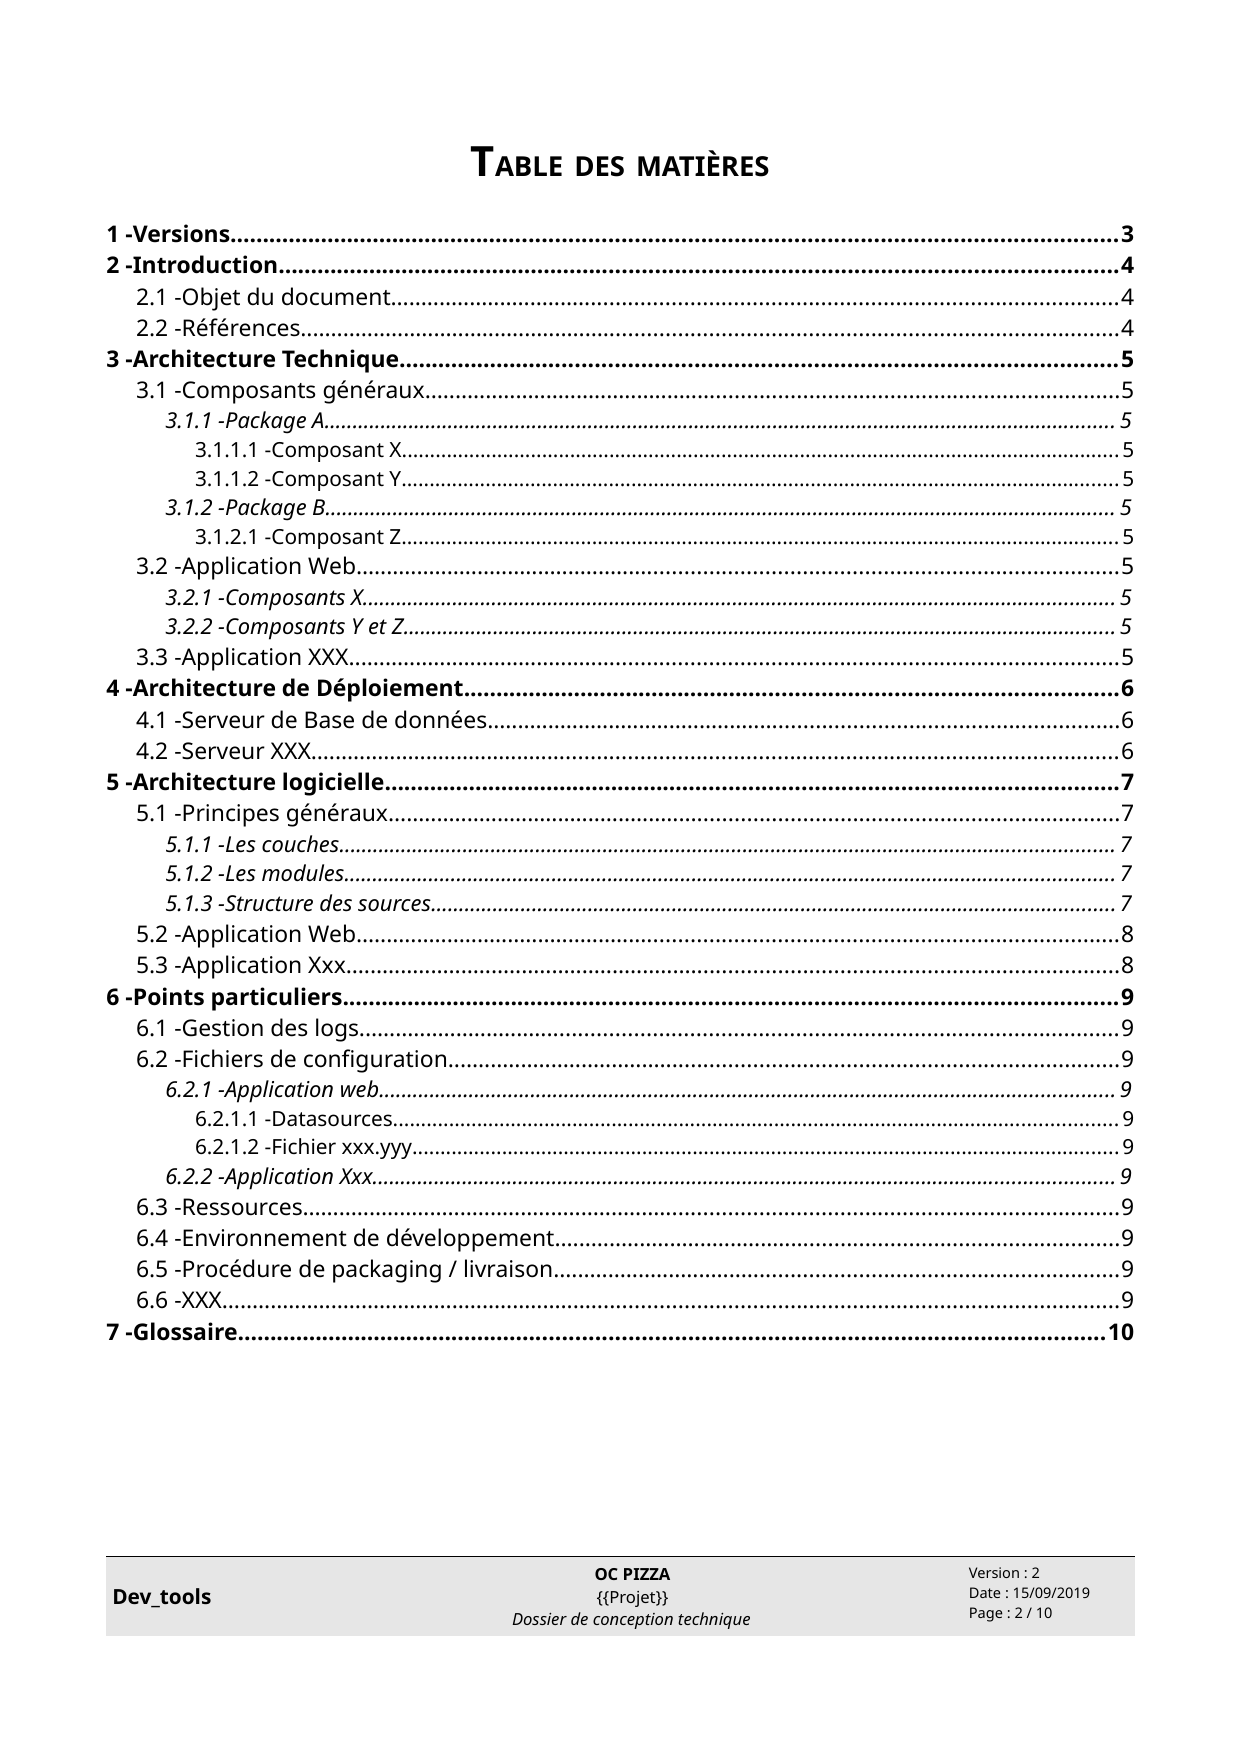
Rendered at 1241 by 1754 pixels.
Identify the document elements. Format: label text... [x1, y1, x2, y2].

text 6.4 -Environnement de développement 9 [136, 1222, 1134, 1253]
text 5.2 -Application Web 8 [136, 918, 1134, 949]
text 6.2 -Fichiers de configuration 9 [136, 1043, 1134, 1074]
text 5.1 -Principes généraux 7 [136, 797, 1134, 829]
text 6 -Points particuliers 9 [106, 981, 1134, 1012]
text 3.2.1 -Composants X 5 [165, 582, 1134, 611]
text 3.3 -Application XXX... 5 [136, 641, 1134, 672]
text 5.3 -Application Xxx 8 [136, 949, 1134, 981]
text 5.1.1 -Les couches 7 [165, 829, 1134, 858]
text 3.1.2 -Package B 5 [165, 492, 1134, 522]
text 5.1.2 -Les modules 7 [165, 858, 1134, 888]
text 6.3 -Ressources 9 [136, 1191, 1134, 1222]
text 3.2.2 -Composants Y et Z 5 [165, 611, 1134, 641]
text 4.2 -Serveur XXX 6 [136, 735, 1134, 766]
text 3.2 -Application Web 5 [136, 550, 1134, 582]
text 4.1 -Serveur de Base de données 6 [136, 704, 1134, 735]
text 3.1.1.2 -Composant Y 5 [195, 464, 1134, 492]
text 4 -Architecture de Déploiement 6 [106, 672, 1134, 704]
text 3.1.1.1 -Composant X 5 [195, 435, 1134, 464]
text 6.2.1.2 -Fichier xxx.yyy 9 [195, 1132, 1134, 1161]
text 3.1.1 -Package A 5 [165, 405, 1134, 435]
text 6.1 -Gestion des logs 9 [136, 1012, 1134, 1043]
text 2.1 -Objet du document 4 [136, 280, 1134, 312]
text 6.2.2 -Application Xxx 9 [165, 1161, 1134, 1191]
text 6.6 -XXX 9 [136, 1284, 1134, 1316]
text 2.2 -Références 4 [136, 312, 1134, 343]
text 3.1 -Composants généraux 5 [136, 374, 1134, 405]
text 3 -Architecture Technique 5 [106, 343, 1134, 374]
text 7 -Glossaire 10 [106, 1316, 1134, 1347]
text 5 -Architecture logicielle 7 [106, 766, 1134, 797]
text 3.1.2.1 -Composant Z 5 [195, 522, 1134, 550]
text 5.1.3 -Structure des sources 7 [165, 888, 1134, 918]
text 6.2.1.1 -Datasources 9 [195, 1104, 1134, 1132]
subtitle Table des matières [106, 132, 1134, 188]
text 6.2.1 -Application web 9 [165, 1074, 1134, 1104]
text 1 -Versions 3 [106, 218, 1134, 249]
text 2 -Introduction 4 [106, 249, 1134, 280]
text 6.5 -Procédure de packaging / livraison 9 [136, 1253, 1134, 1284]
